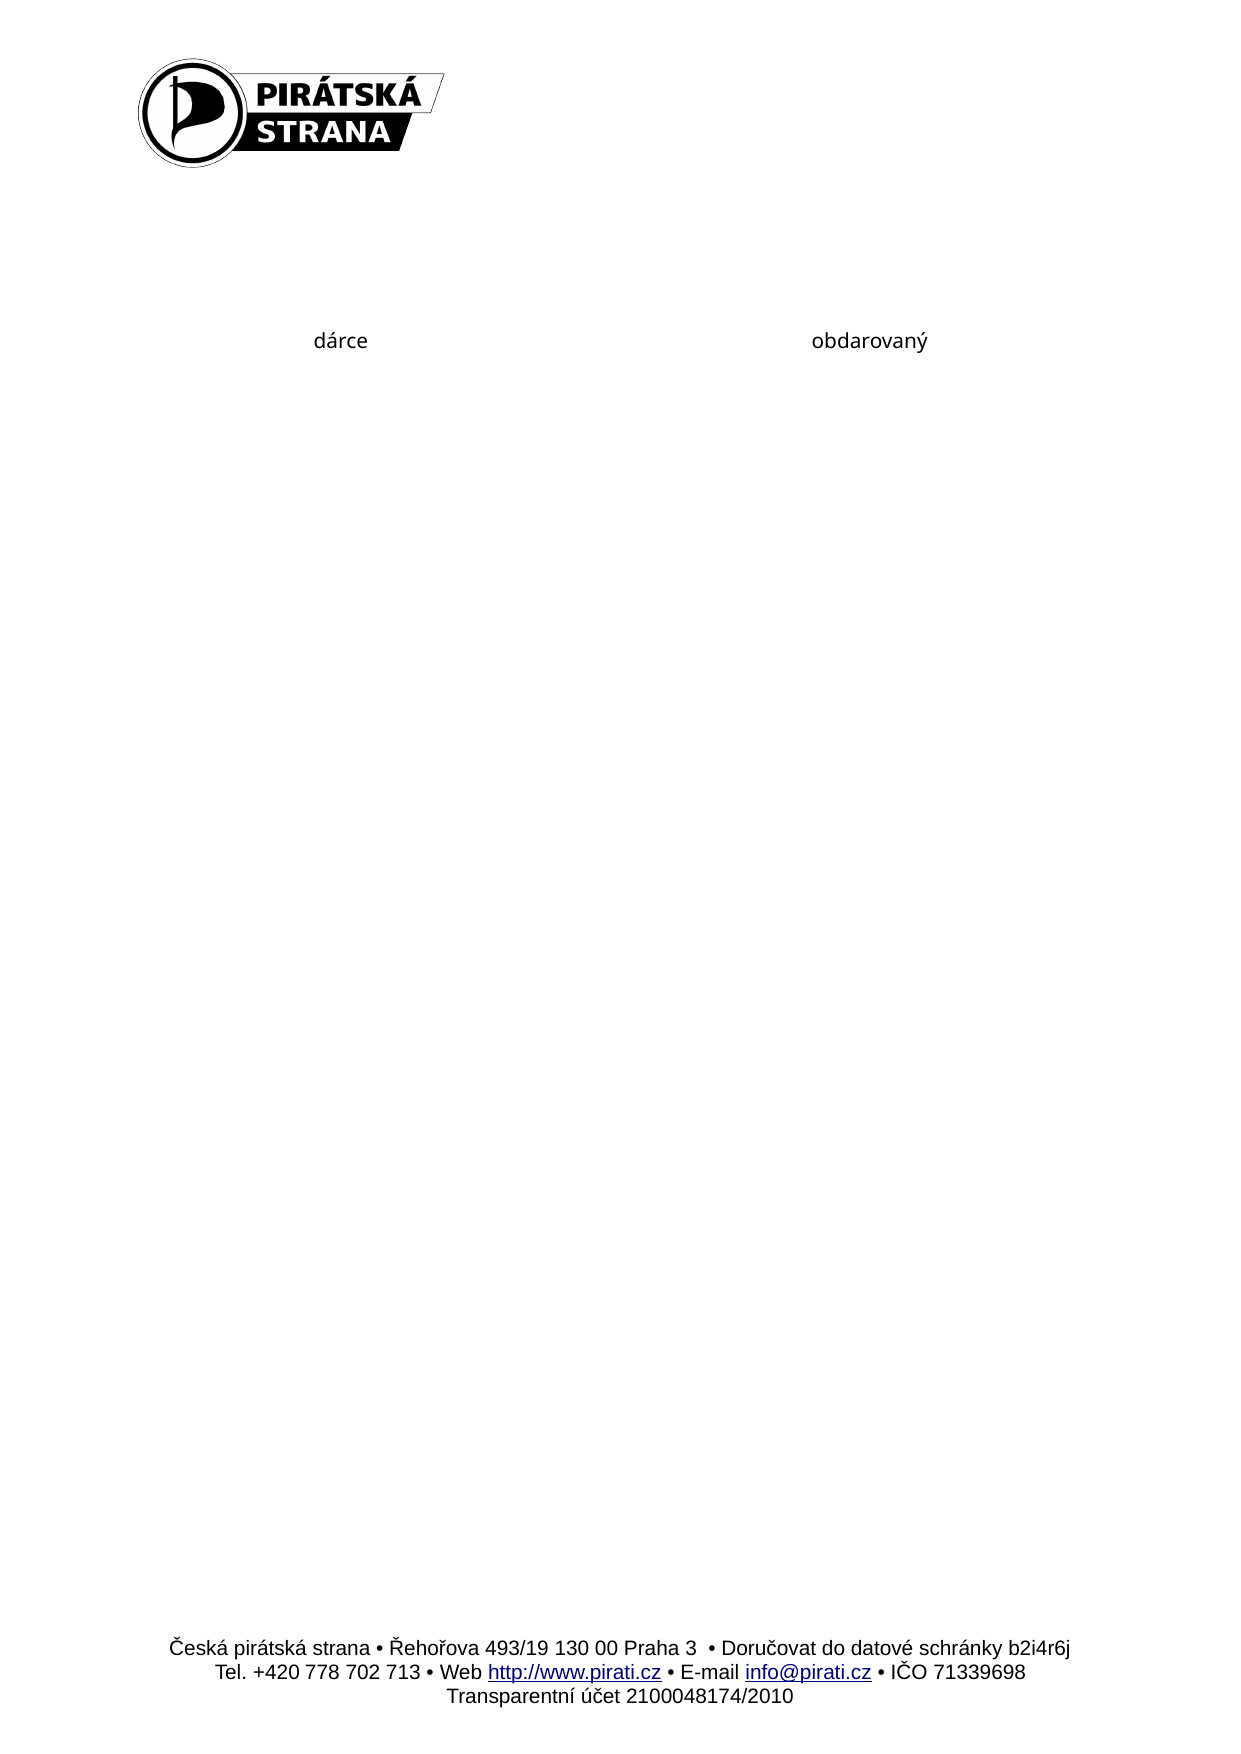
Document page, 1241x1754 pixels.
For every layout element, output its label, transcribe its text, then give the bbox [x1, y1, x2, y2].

picture [123, 43, 459, 182]
text dárce obdarovaný [148, 326, 1093, 354]
